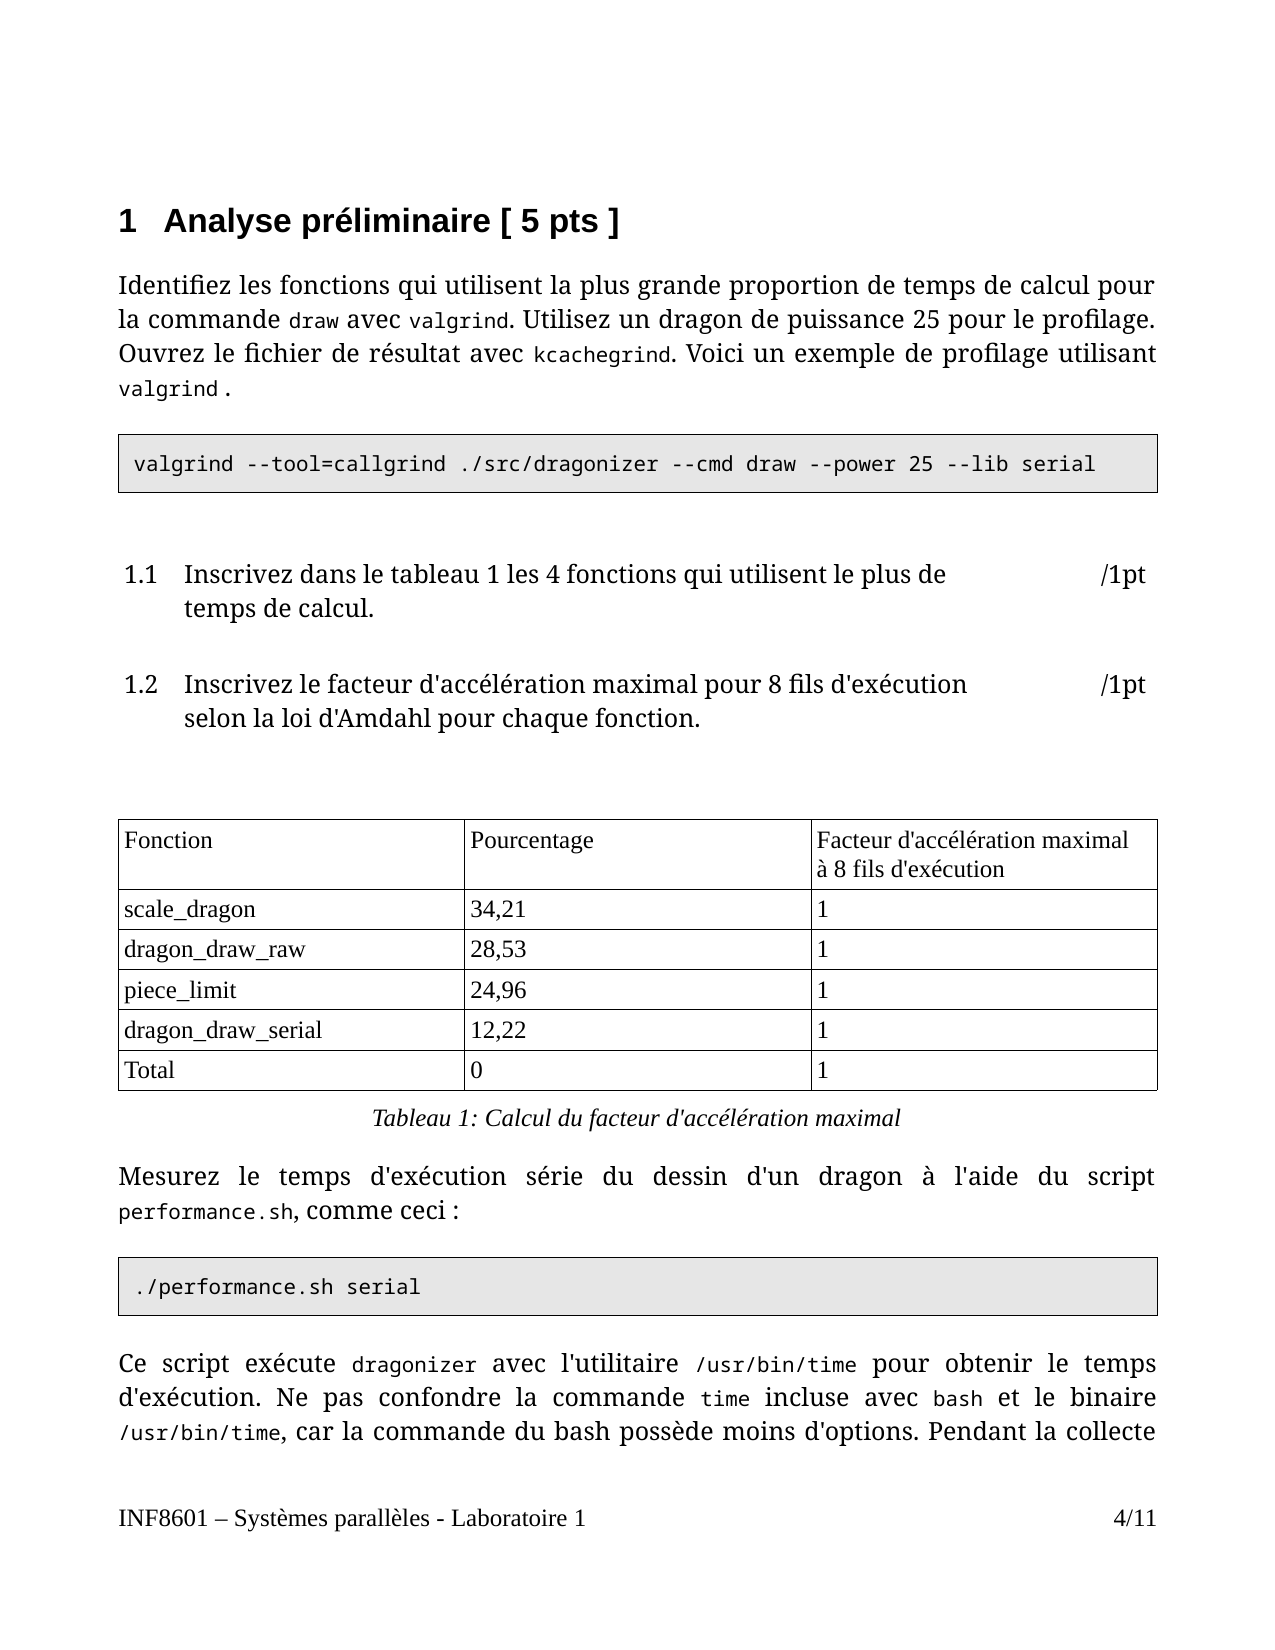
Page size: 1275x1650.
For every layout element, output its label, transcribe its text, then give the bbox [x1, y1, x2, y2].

table_header /1pt [1089, 536, 1157, 646]
text Tableau 1: Calcul du facteur d'accélération maximal [118, 1103, 1157, 1131]
table_cell 24,96 [465, 970, 811, 1009]
table_cell Inscrivez le facteur d'accélération maximal pour 8 fils d'exécution selon la loi d'Amdahl pour chaque fonction. [118, 646, 1019, 755]
table_cell 34,21 [465, 890, 811, 929]
table_cell dragon_draw_serial [119, 1010, 464, 1050]
text Ce script exécute dragonizer avec l'utilitaire /usr/bin/time pour obtenir le temps d'exécution. Ne pas confondre la commande time incluse avec bash et le binaire /usr/bin/time, car la commande du bash possède moins d'options. Pendant la collecte [118, 1346, 1157, 1448]
table_header Pourcentage [465, 820, 811, 888]
subtitle Analyse préliminaire [ 5 pts ] [118, 201, 1157, 240]
table_cell piece_limit [119, 970, 464, 1009]
table_cell 99,92 [465, 1051, 811, 1090]
table_cell 1,12 [812, 1010, 1157, 1050]
table_cell 1,43 [812, 890, 1157, 929]
text Mesurez le temps d'exécution série du dessin d'un dragon à l'aide du script performance.sh, comme ceci : [118, 1159, 1157, 1227]
table_cell /1pt [1089, 646, 1157, 755]
table_cell [1020, 646, 1088, 755]
table_cell 1,28 [812, 970, 1157, 1009]
table_cell 28,53 [465, 930, 811, 969]
text valgrind --tool=callgrind ./src/dragonizer --cmd draw --power 25 --lib serial [119, 435, 1157, 492]
table_cell 12,22 [465, 1010, 811, 1050]
text ./performance.sh serial [119, 1258, 1157, 1315]
table_header Fonction [119, 820, 464, 888]
table_cell dragon_draw_raw [119, 930, 464, 969]
table_header [1020, 536, 1088, 646]
text Identifiez les fonctions qui utilisent la plus grande proportion de temps de calcul pour la commande draw avec valgrind. Utilisez un dragon de puissance 25 pour le profilage. Ouvrez le fichier de résultat avec kcachegrind. Voici un exemple de profilage utilisant valgrind . [118, 267, 1157, 404]
table_header Facteur d'accélération maximal à 8 fils d'exécution [812, 820, 1157, 888]
table_cell 7,96 [812, 1051, 1157, 1090]
table_cell scale_dragon [119, 890, 464, 929]
table_cell Total [119, 1051, 464, 1090]
table_header Inscrivez dans le tableau 1 les 4 fonctions qui utilisent le plus de temps de calcul. [118, 536, 1019, 646]
table_cell 1,33 [812, 930, 1157, 969]
